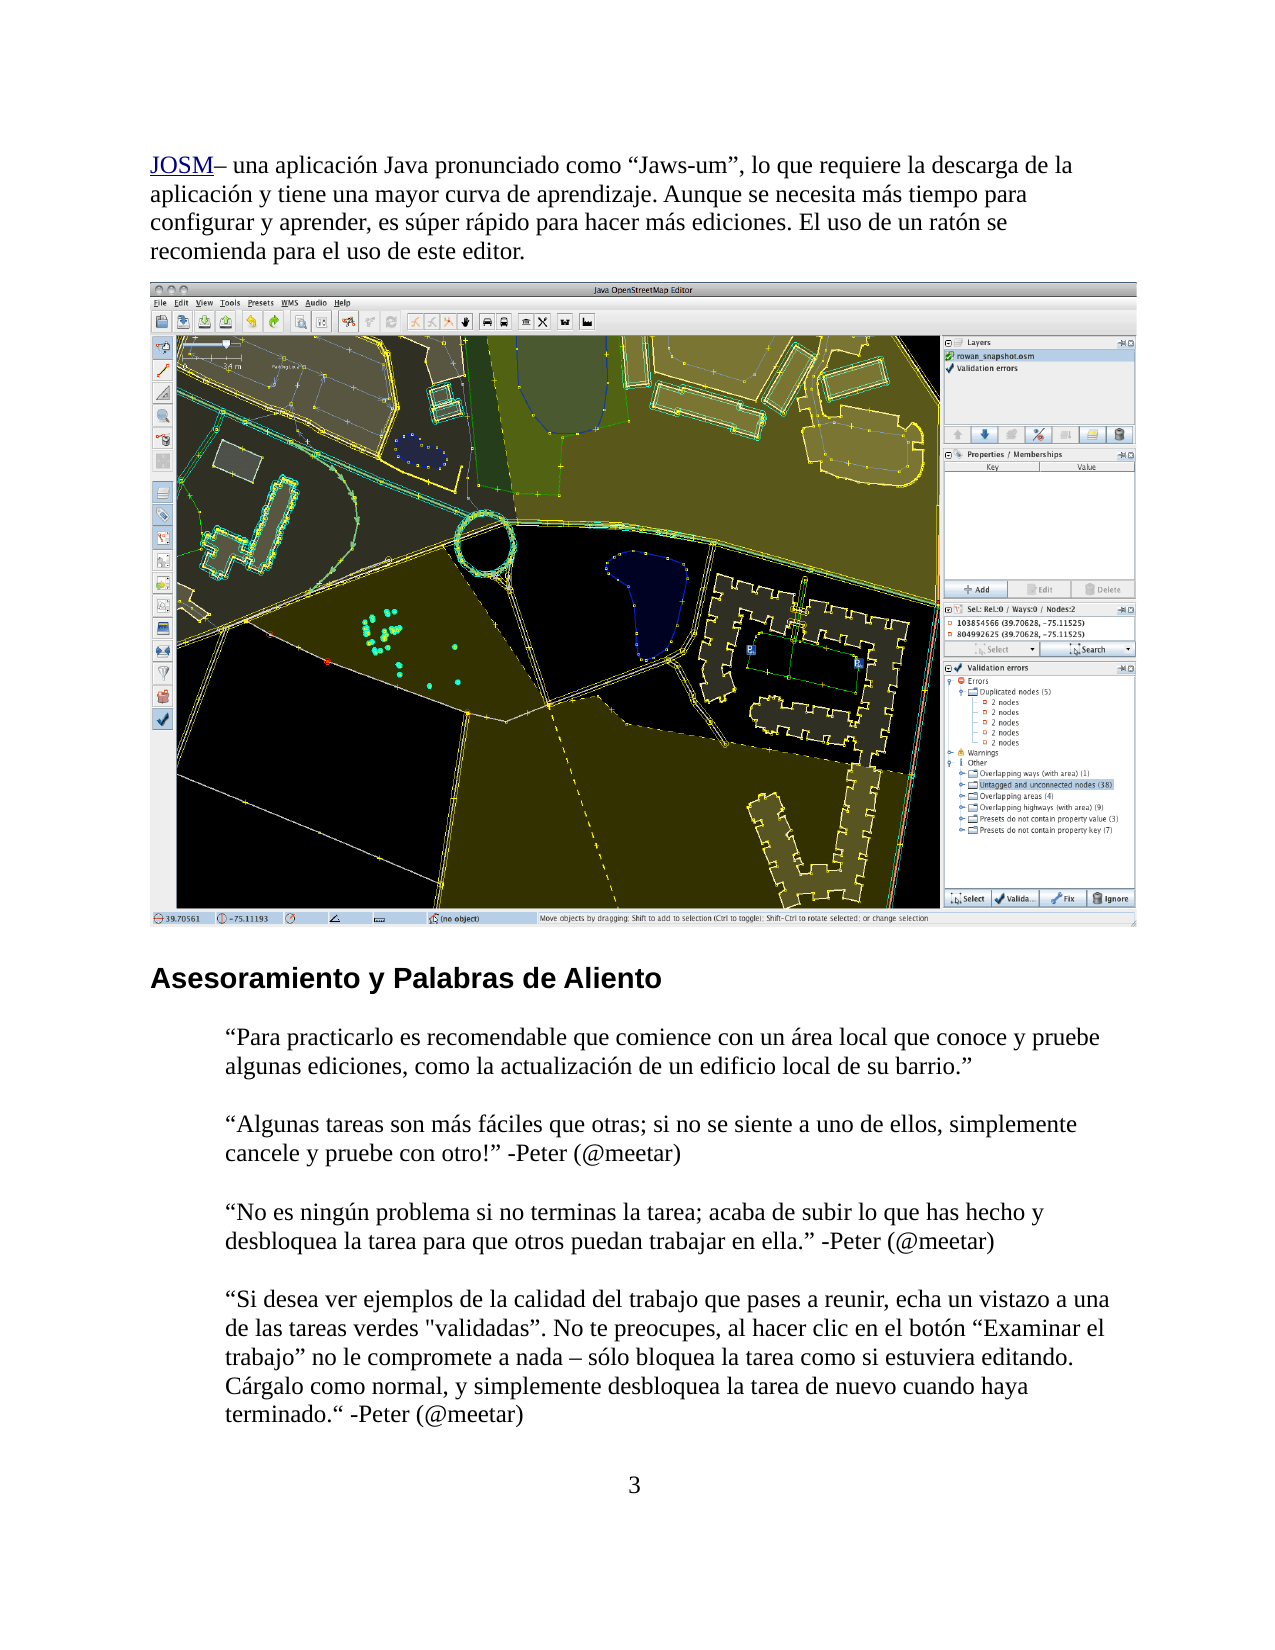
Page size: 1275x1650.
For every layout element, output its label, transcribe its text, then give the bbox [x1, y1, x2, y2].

text “Si desea ver ejemplos de la calidad del trabajo que pases a reunir, echa un vistazo a una de las tareas verdes "validadas”. No te preocupes, al hacer clic en el botón “Examinar el trabajo” no le compromete a nada – sólo bloquea la tarea como si estuviera editando. Cárgalo como normal, y simplemente desbloquea la tarea de nuevo cuando haya terminado.“ -Peter (@meetar) [225, 1284, 1125, 1428]
text “No es ningún problema si no terminas la tarea; acaba de subir lo que has hecho y desbloquea la tarea para que otros puedan trabajar en ella.” -Peter (@meetar) [225, 1197, 1125, 1254]
text JOSM– una aplicación Java pronunciado como “Jaws-um”, lo que requiere la descarga de la aplicación y tiene una mayor curva de aprendizaje. Aunque se necesita más tiempo para configurar y aprender, es súper rápido para hacer más ediciones. El uso de un ratón se recomienda para el uso de este editor. [150, 150, 1125, 265]
subtitle Asesoramiento y Palabras de Aliento [150, 961, 1125, 994]
text “Para practicarlo es recomendable que comience con un área local que conoce y pruebe algunas ediciones, como la actualización de un edificio local de su barrio.” [225, 1022, 1125, 1079]
picture [150, 282, 1137, 927]
text “Algunas tareas son más fáciles que otras; si no se siente a uno de ellos, simplemente cancele y pruebe con otro!” -Peter (@meetar) [225, 1109, 1125, 1167]
